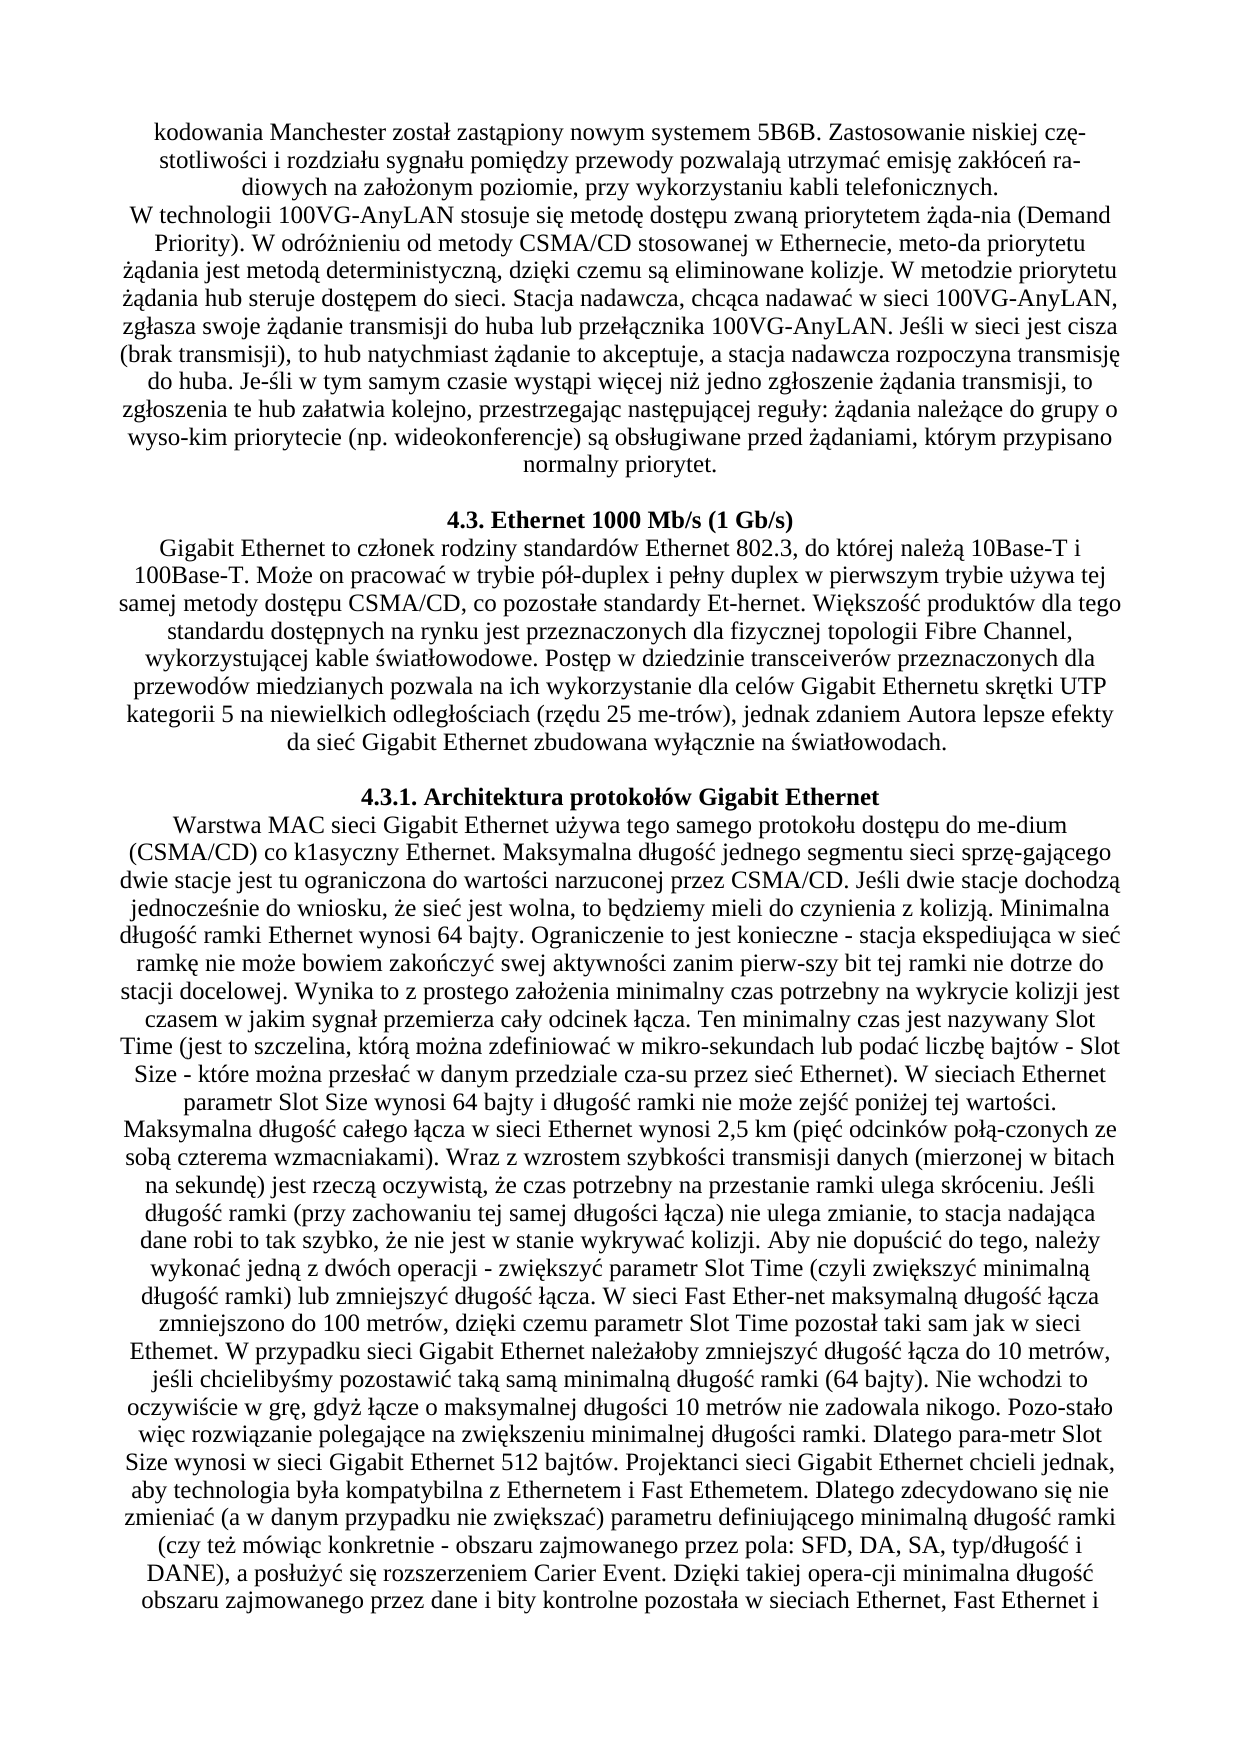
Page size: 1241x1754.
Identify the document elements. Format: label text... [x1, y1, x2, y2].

text kodowania Manchester został zastąpiony nowym systemem 5B6B. Zastosowanie niskiej czę-stotliwości i rozdziału sygnału pomiędzy przewody pozwalają utrzymać emisję zakłóceń ra-diowych na założonym poziomie, przy wykorzystaniu kabli telefonicznych. W technologii 100VG-AnyLAN stosuje się metodę dostępu zwaną priorytetem żąda-nia (Demand Priority). W odróżnieniu od metody CSMA/CD stosowanej w Ethernecie, meto-da priorytetu żądania jest metodą deterministyczną, dzięki czemu są eliminowane kolizje. W metodzie priorytetu żądania hub steruje dostępem do sieci. Stacja nadawcza, chcąca nadawać w sieci 100VG-AnyLAN, zgłasza swoje żądanie transmisji do huba lub przełącznika 100VG-AnyLAN. Jeśli w sieci jest cisza (brak transmisji), to hub natychmiast żądanie to akceptuje, a stacja nadawcza rozpoczyna transmisję do huba. Je-śli w tym samym czasie wystąpi więcej niż jedno zgłoszenie żądania transmisji, to zgłoszenia te hub załatwia kolejno, przestrzegając następującej reguły: żądania należące do grupy o wyso-kim priorytecie (np. wideokonferencje) są obsługiwane przed żądaniami, którym przypisano normalny priorytet. 4.3. Ethernet 1000 Mb/s (1 Gb/s) Gigabit Ethernet to członek rodziny standardów Ethernet 802.3, do której należą 10Base-T i 100Base-T. Może on pracować w trybie pół-duplex i pełny duplex w pierwszym trybie używa tej samej metody dostępu CSMA/CD, co pozostałe standardy Et-hernet. Większość produktów dla tego standardu dostępnych na rynku jest przeznaczonych dla fizycznej topologii Fibre Channel, wykorzystującej kable światłowodowe. Postęp w dziedzinie transceiverów przeznaczonych dla przewodów miedzianych pozwala na ich wykorzystanie dla celów Gigabit Ethernetu skrętki UTP kategorii 5 na niewielkich odległościach (rzędu 25 me-trów), jednak zdaniem Autora lepsze efekty da sieć Gigabit Ethernet zbudowana wyłącznie na światłowodach. 4.3.1. Architektura protokołów Gigabit Ethernet Warstwa MAC sieci Gigabit Ethernet używa tego samego protokołu dostępu do me-dium (CSMA/CD) co k1asyczny Ethernet. Maksymalna długość jednego segmentu sieci sprzę-gającego dwie stacje jest tu ograniczona do wartości narzuconej przez CSMA/CD. Jeśli dwie stacje dochodzą jednocześnie do wniosku, że sieć jest wolna, to będziemy mieli do czynienia z kolizją. Minimalna długość ramki Ethernet wynosi 64 bajty. Ograniczenie to jest konieczne - stacja ekspediująca w sieć ramkę nie może bowiem zakończyć swej aktywności zanim pierw-szy bit tej ramki nie dotrze do stacji docelowej. Wynika to z prostego założenia minimalny czas potrzebny na wykrycie kolizji jest czasem w jakim sygnał przemierza cały odcinek łącza. Ten minimalny czas jest nazywany Slot Time (jest to szczelina, którą można zdefiniować w mikro-sekundach lub podać liczbę bajtów - Slot Size - które można przesłać w danym przedziale cza-su przez sieć Ethernet). W sieciach Ethernet parametr Slot Size wynosi 64 bajty i długość ramki nie może zejść poniżej tej wartości. Maksymalna długość całego łącza w sieci Ethernet wynosi 2,5 km (pięć odcinków połą-czonych ze sobą czterema wzmacniakami). Wraz z wzrostem szybkości transmisji danych (mierzonej w bitach na sekundę) jest rzeczą oczywistą, że czas potrzebny na przestanie ramki ulega skróceniu. Jeśli długość ramki (przy zachowaniu tej samej długości łącza) nie ulega zmianie, to stacja nadająca dane robi to tak szybko, że nie jest w stanie wykrywać kolizji. Aby nie dopuścić do tego, należy wykonać jedną z dwóch operacji - zwiększyć parametr Slot Time (czyli zwiększyć minimalną długość ramki) lub zmniejszyć długość łącza. W sieci Fast Ether-net maksymalną długość łącza zmniejszono do 100 metrów, dzięki czemu parametr Slot Time pozostał taki sam jak w sieci Ethemet. W przypadku sieci Gigabit Ethernet należałoby zmniejszyć długość łącza do 10 metrów, jeśli chcielibyśmy pozostawić taką samą minimalną długość ramki (64 bajty). Nie wchodzi to oczywiście w grę, gdyż łącze o maksymalnej długości 10 metrów nie zadowala nikogo. Pozo-stało więc rozwiązanie polegające na zwiększeniu minimalnej długości ramki. Dlatego para-metr Slot Size wynosi w sieci Gigabit Ethernet 512 bajtów. Projektanci sieci Gigabit Ethernet chcieli jednak, aby technologia była kompatybilna z Ethernetem i Fast Ethemetem. Dlatego zdecydowano się nie zmieniać (a w danym przypadku nie zwiększać) parametru definiującego minimalną długość ramki (czy też mówiąc konkretnie - obszaru zajmowanego przez pola: SFD, DA, SA, typ/długość i DANE), a posłużyć się rozszerzeniem Carier Event. Dzięki takiej opera-cji minimalna długość obszaru zajmowanego przez dane i bity kontrolne pozostała w sieciach Ethernet, Fast Ethernet i [118, 118, 1122, 1614]
